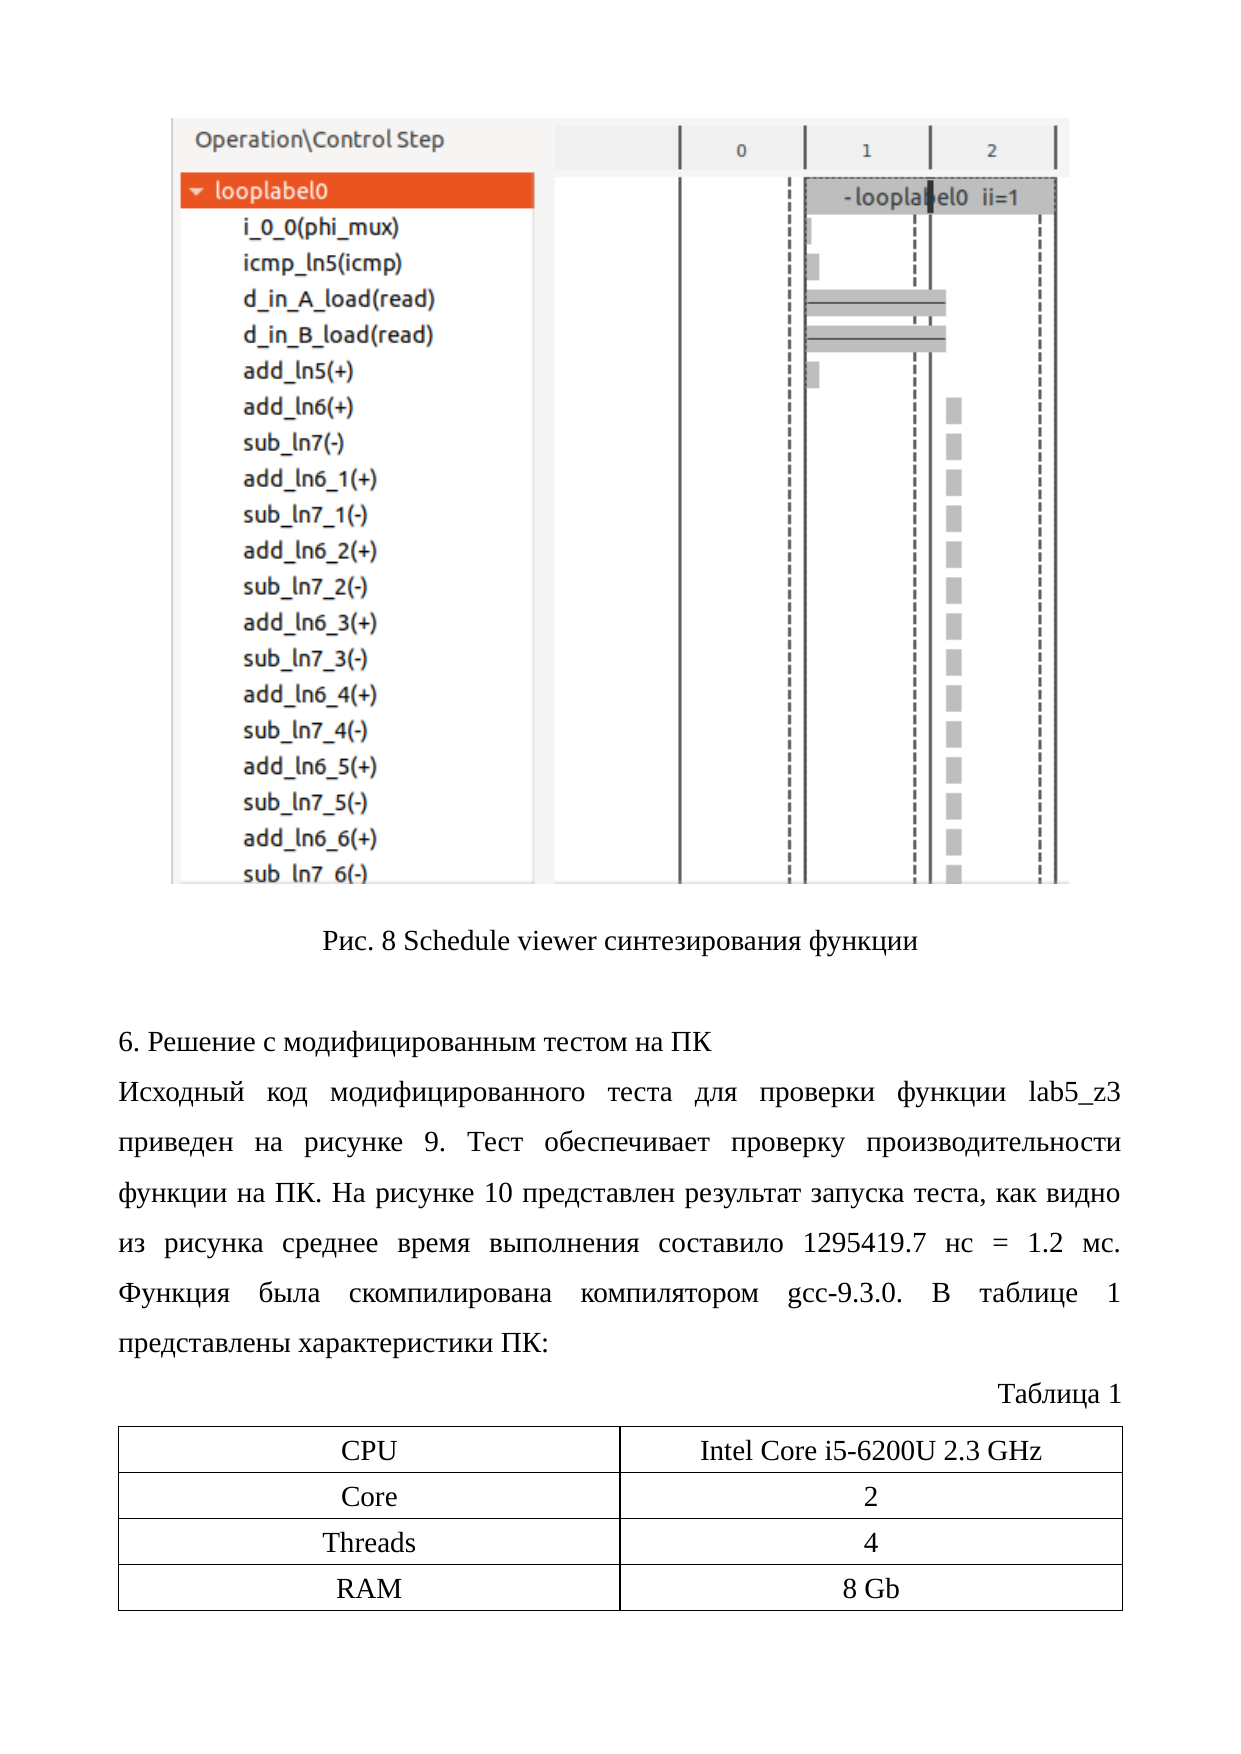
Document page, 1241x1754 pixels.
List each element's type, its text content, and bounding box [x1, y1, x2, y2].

table_cell 8 Gb [621, 1565, 1122, 1610]
table_cell 2 [621, 1473, 1122, 1518]
table_header Intel Core i5-6200U 2.3 GHz [621, 1427, 1122, 1472]
text 6. Решение с модифицированным тестом на ПК [118, 1024, 1122, 1057]
text Исходный код модифицированного теста для проверки функции lab5_z3 приведен на рисунке 9. Тест обеспечивает проверку производительности функции на ПК. На рисунке 10 представлен результат запуска теста, как видно из рисунка среднее время выполнения составило 1295419.7 нс = 1.2 мс. Функция была скомпилирована компилятором gcc-9.3.0. В таблице 1 представлены характеристики ПК: [118, 1074, 1122, 1359]
table_cell Threads [119, 1519, 619, 1564]
text Таблица 1 [118, 1376, 1122, 1409]
table_header CPU [119, 1427, 619, 1472]
table_cell 4 [621, 1519, 1122, 1564]
table_cell Core [119, 1473, 619, 1518]
text Рис. 8 Schedule viewer синтезирования функции [118, 923, 1122, 957]
table_cell RAM [119, 1565, 619, 1610]
picture [171, 118, 1070, 884]
